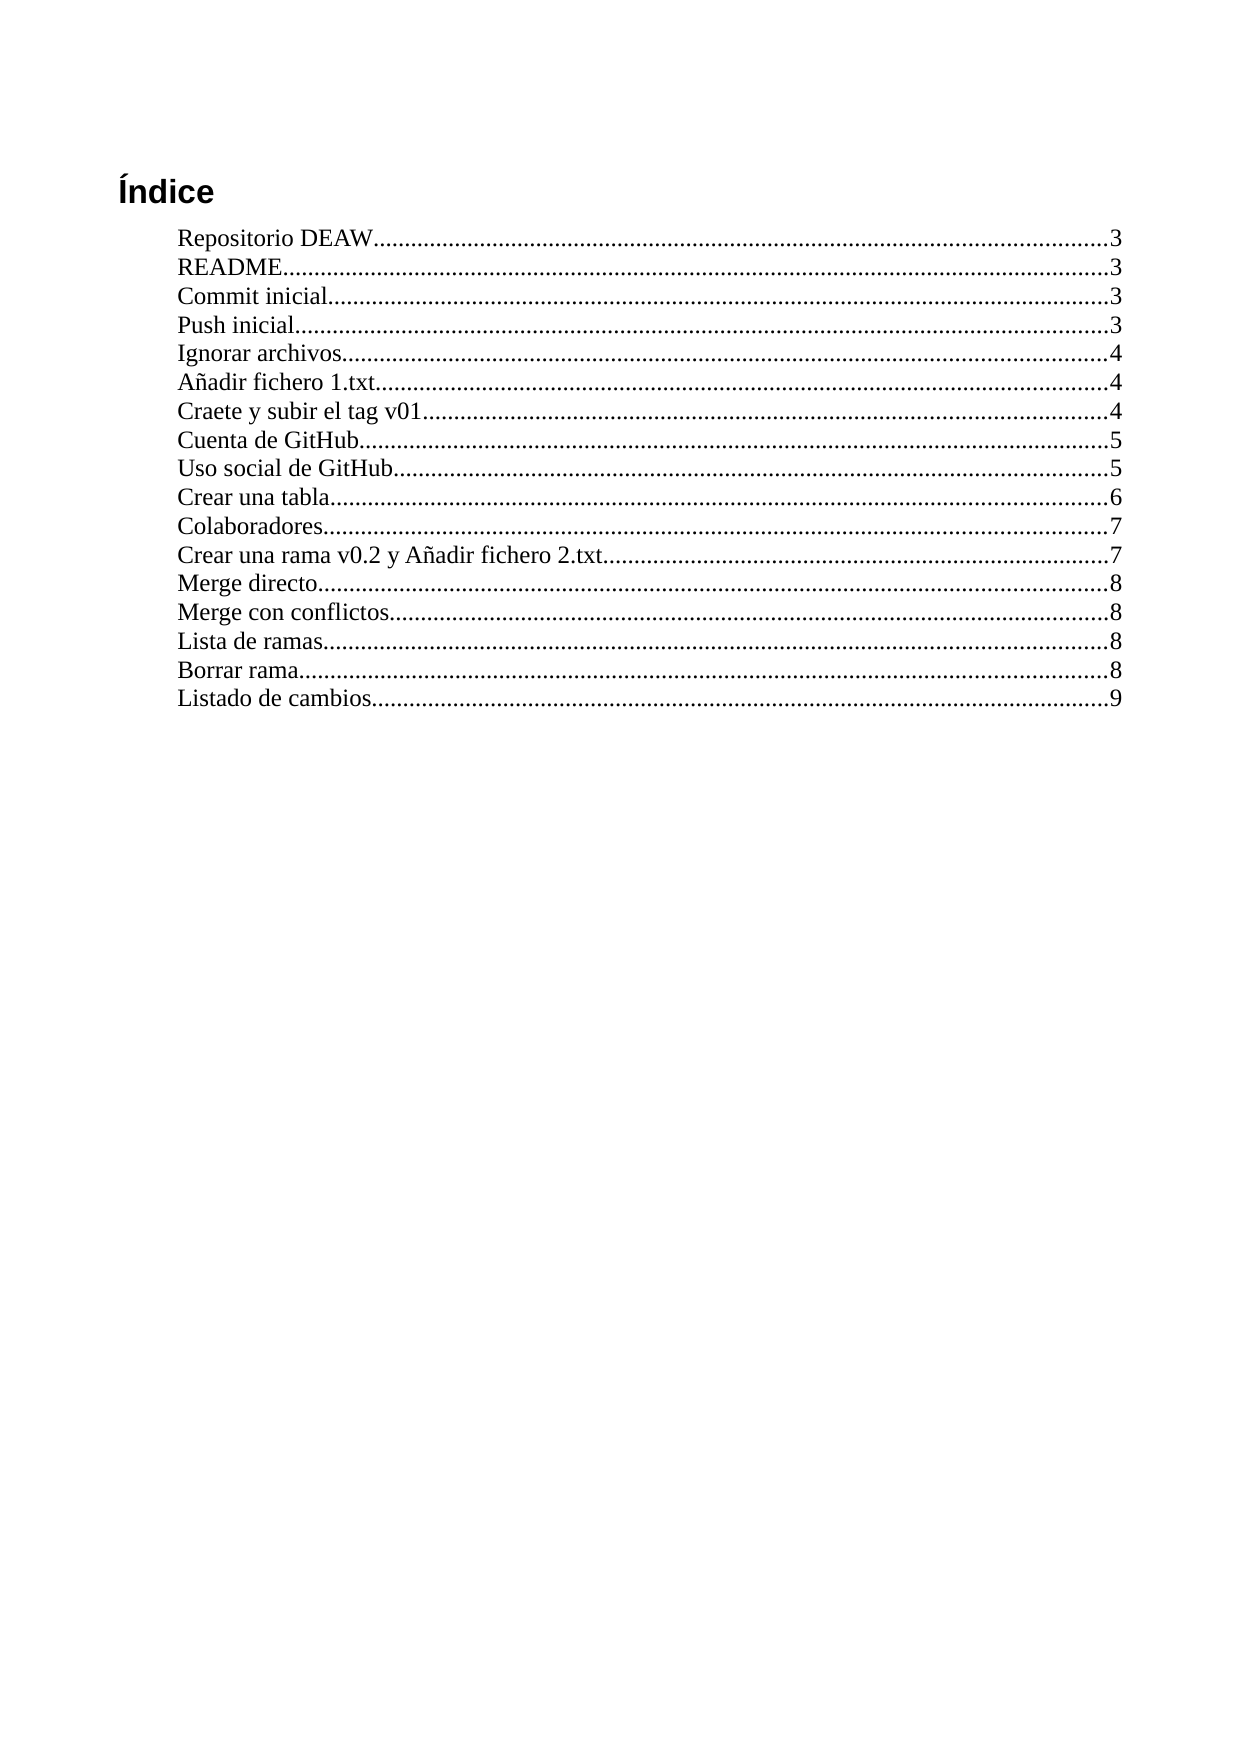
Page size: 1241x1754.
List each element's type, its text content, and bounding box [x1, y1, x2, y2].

text Commit inicial 3 [177, 281, 1122, 310]
text Listado de cambios 9 [177, 683, 1122, 712]
text Lista de ramas 8 [177, 626, 1122, 655]
text README 3 [177, 252, 1122, 281]
text Craete y subir el tag v01 4 [177, 396, 1122, 425]
text Crear una rama v0.2 y Añadir fichero 2.txt 7 [177, 540, 1122, 568]
text Ignorar archivos 4 [177, 338, 1122, 367]
text Crear una tabla 6 [177, 482, 1122, 511]
text Merge con conflictos 8 [177, 597, 1122, 626]
text Cuenta de GitHub 5 [177, 425, 1122, 453]
text Uso social de GitHub 5 [177, 453, 1122, 482]
text Repositorio DEAW 3 [177, 223, 1122, 252]
text Colaboradores 7 [177, 511, 1122, 540]
text Merge directo 8 [177, 568, 1122, 597]
subtitle Índice [118, 173, 1122, 211]
text Añadir fichero 1.txt 4 [177, 367, 1122, 396]
text Borrar rama 8 [177, 655, 1122, 683]
text Push inicial 3 [177, 310, 1122, 338]
